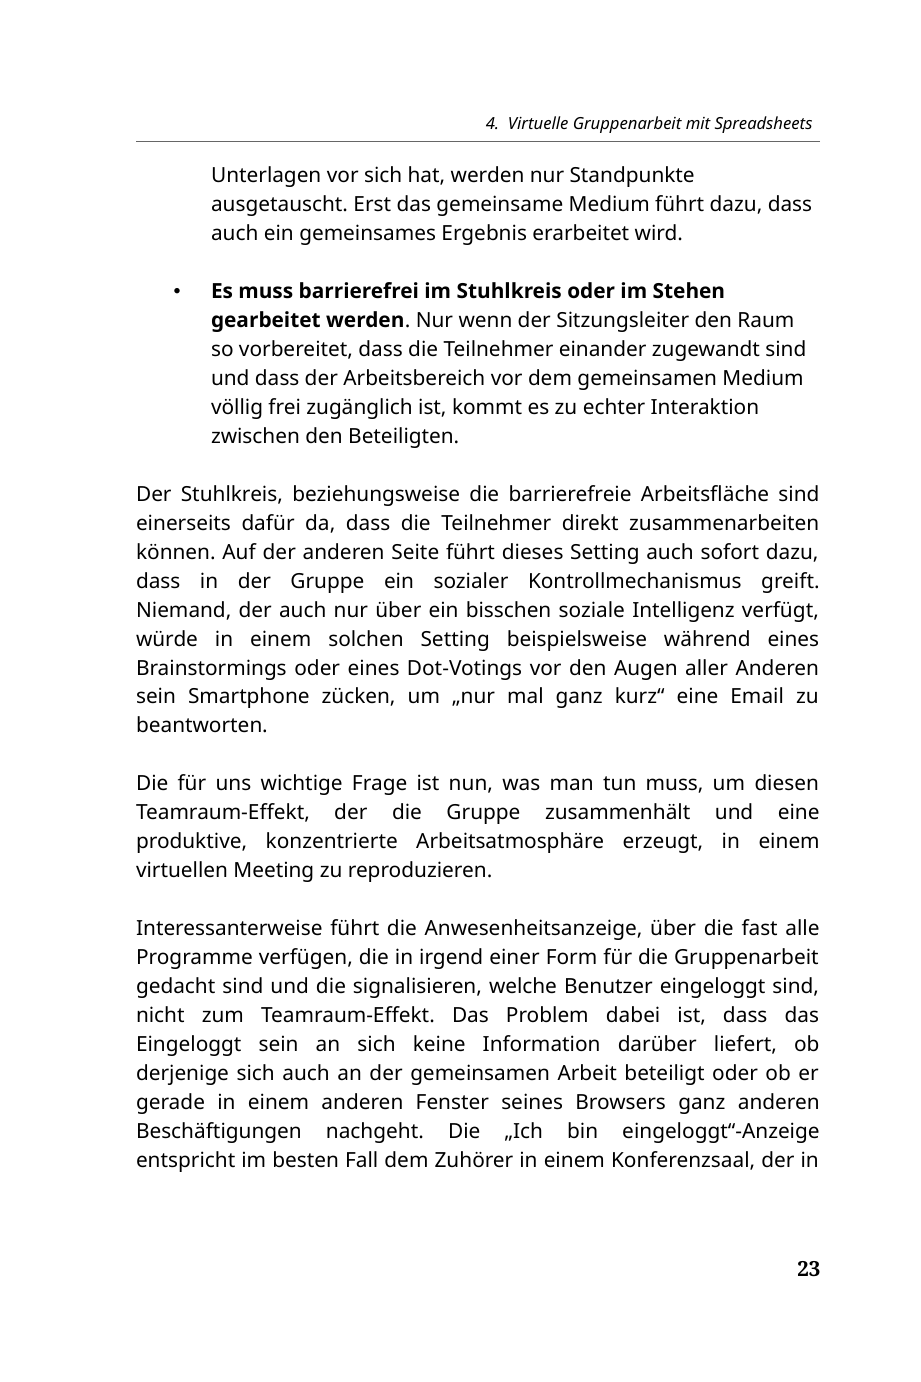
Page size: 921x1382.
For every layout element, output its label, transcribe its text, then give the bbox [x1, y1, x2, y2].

list Es muss barrierefrei im Stuhlkreis oder im Stehen gearbeitet werden. Nur wenn der Sitzungsleiter den Raum so vorbereitet, dass die Teilnehmer einander zugewandt sind und dass der Arbeitsbereich vor dem gemeinsamen Medium völlig frei zugänglich ist, kommt es zu echter Interaktion zwischen den Beteiligten. [173, 254, 820, 449]
text Interessanterweise führt die Anwesenheitsanzeige, über die fast alle Programme verfügen, die in irgend einer Form für die Gruppenarbeit gedacht sind und die signalisieren, welche Benutzer eingeloggt sind, nicht zum Teamraum-Effekt. Das Problem dabei ist, dass das Eingeloggt sein an sich keine Information darüber liefert, ob derjenige sich auch an der gemeinsamen Arbeit beteiligt oder ob er gerade in einem anderen Fenster seines Browsers ganz anderen Beschäftigungen nachgeht. Die „Ich bin eingeloggt“-Anzeige entspricht im besten Fall dem Zuhörer in einem Konferenzsaal, der in [136, 892, 820, 1173]
text Die für uns wichtige Frage ist nun, was man tun muss, um diesen Teamraum-Effekt, der die Gruppe zusammenhält und eine produktive, konzentrierte Arbeitsatmosphäre erzeugt, in einem virtuellen Meeting zu reproduzieren. [136, 747, 820, 883]
list Unterlagen vor sich hat, werden nur Standpunkte ausgetauscht. Erst das gemeinsame Medium führt dazu, dass auch ein gemeinsames Ergebnis erarbeitet wird. [173, 159, 820, 246]
text Der Stuhlkreis, beziehungsweise die barrierefreie Arbeitsfläche sind einerseits dafür da, dass die Teilnehmer direkt zusammenarbeiten können. Auf der anderen Seite führt dieses Setting auch sofort dazu, dass in der Gruppe ein sozialer Kontrollmechanismus greift. Niemand, der auch nur über ein bisschen soziale Intelligenz verfügt, würde in einem solchen Setting beispielsweise während eines Brainstormings oder eines Dot-Votings vor den Augen aller Anderen sein Smartphone zücken, um „nur mal ganz kurz“ eine Email zu beantworten. [136, 457, 820, 739]
